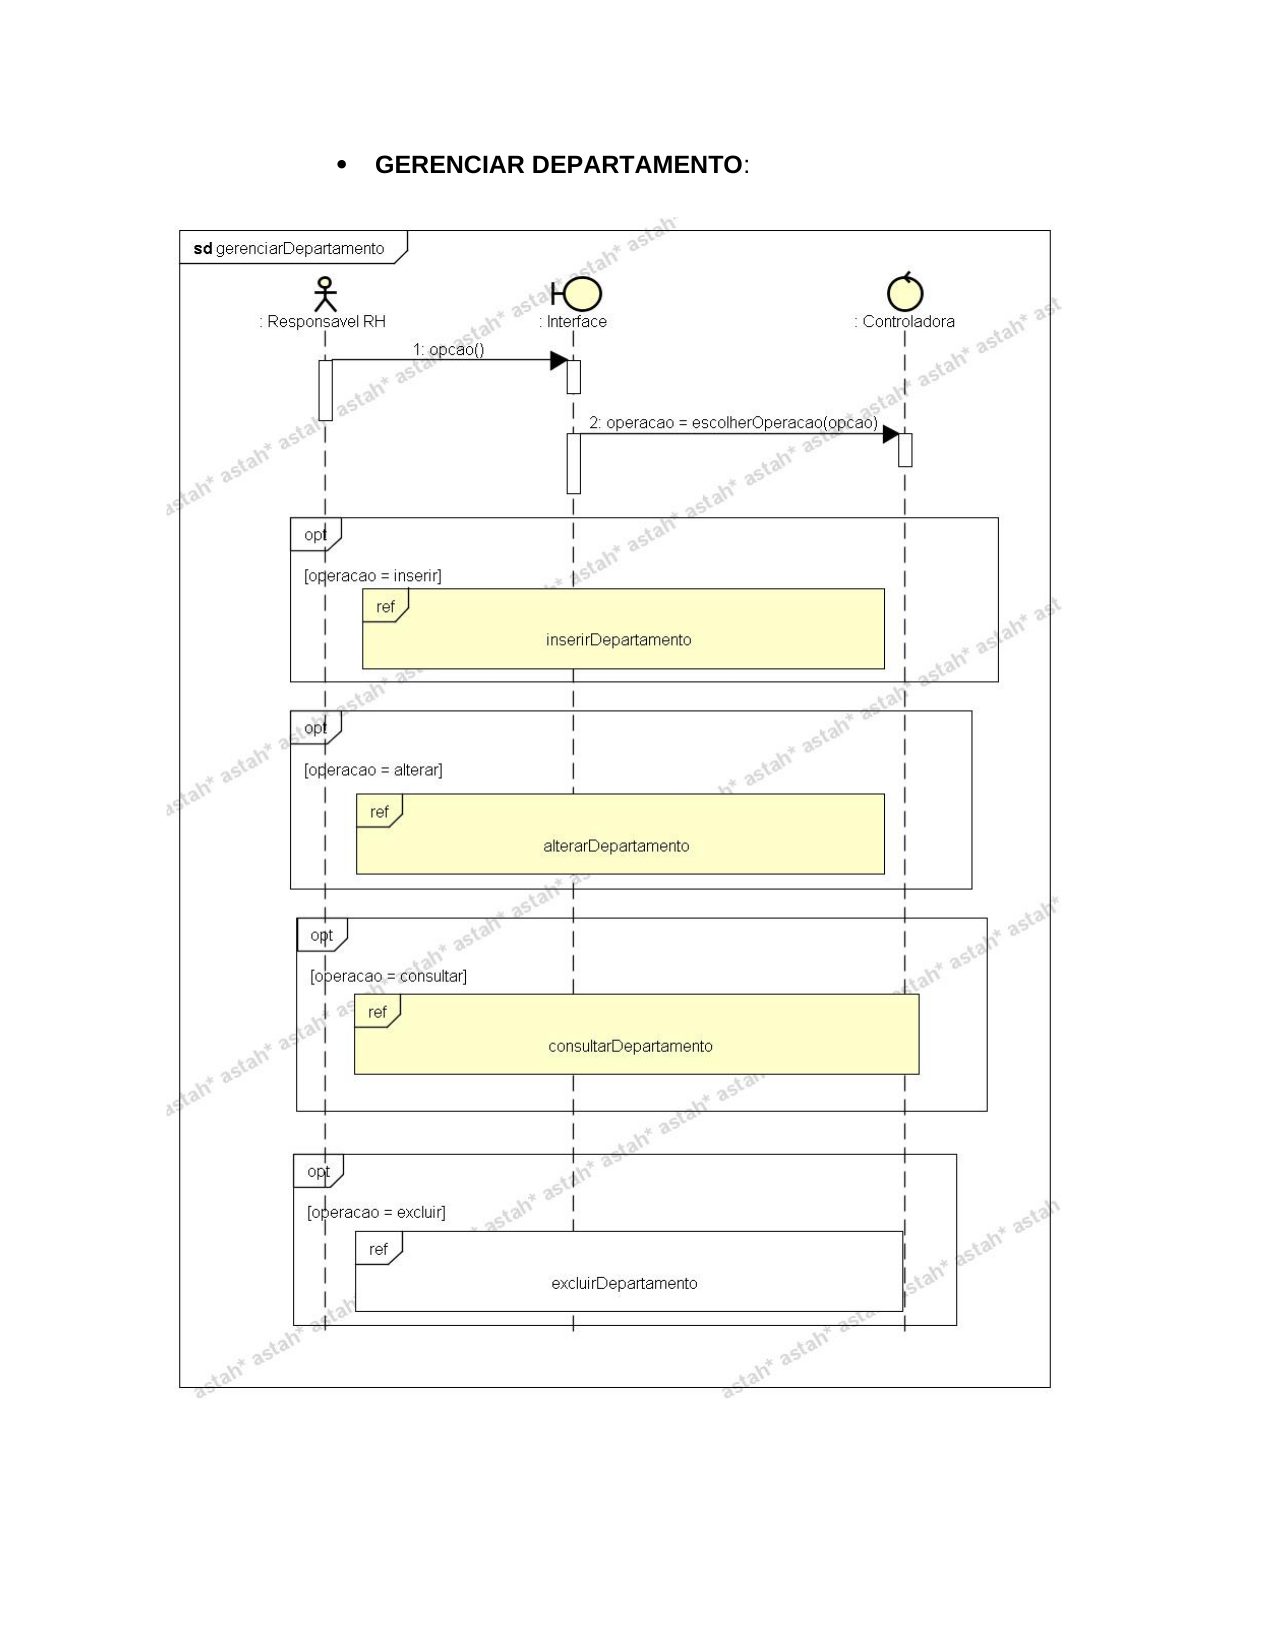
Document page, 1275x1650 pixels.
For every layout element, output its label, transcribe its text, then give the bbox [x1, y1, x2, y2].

list GERENCIAR DEPARTAMENTO: [337, 150, 1125, 179]
picture [166, 217, 1063, 1400]
